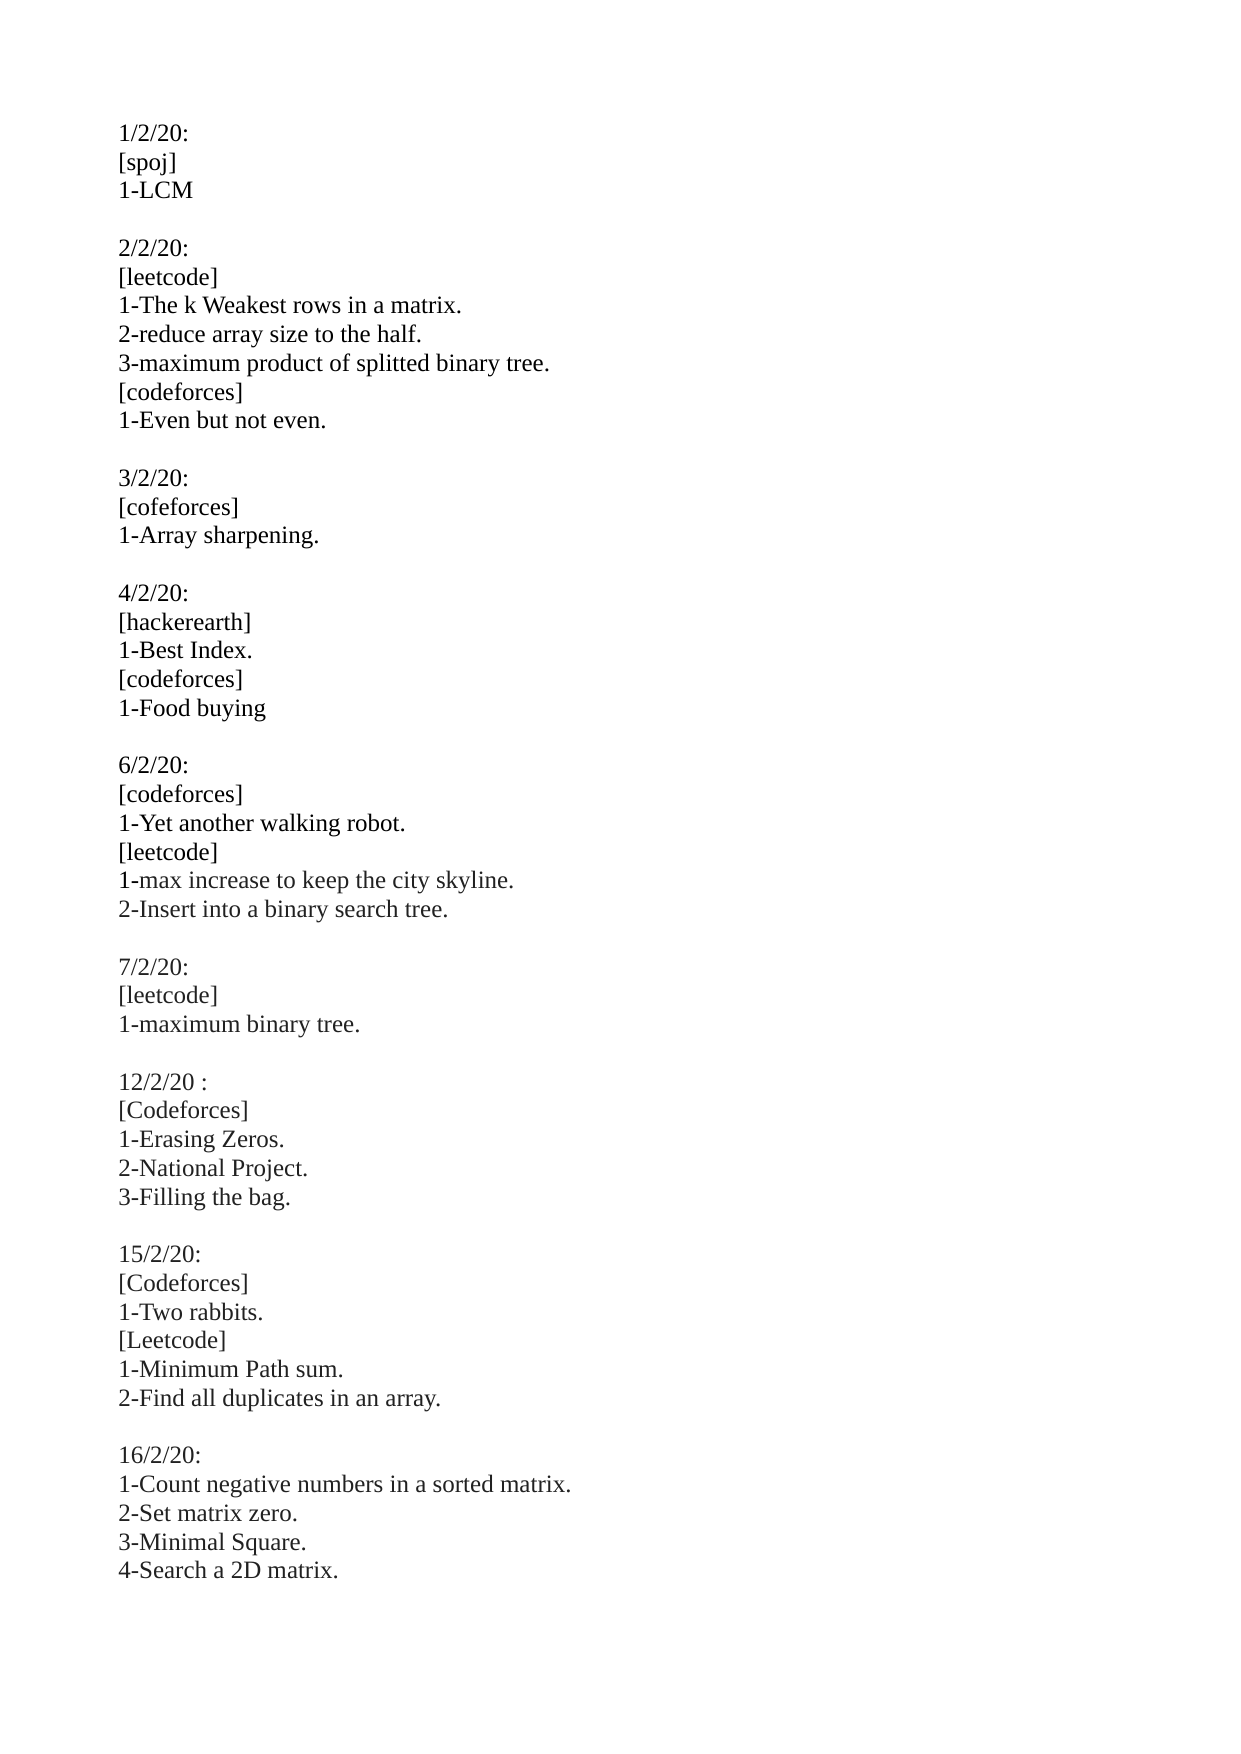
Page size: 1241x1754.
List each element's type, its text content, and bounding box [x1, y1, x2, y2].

text 1-LCM [118, 176, 1122, 204]
text [codeforces] [118, 664, 1122, 693]
text [hackerearth] [118, 607, 1122, 636]
text [codeforces] [118, 779, 1122, 808]
text 4/2/20: [118, 578, 1122, 607]
text 7/2/20: [118, 952, 1122, 981]
text 2-Insert into a binary search tree. [118, 894, 1122, 923]
text 1-max increase to keep the city skyline. [118, 866, 1122, 894]
text [leetcode] [118, 981, 1122, 1009]
text 2/2/20: [118, 233, 1122, 262]
text 1-The k Weakest rows in a matrix. [118, 291, 1122, 319]
text 12/2/20 : [118, 1067, 1122, 1096]
text 4-Search a 2D matrix. [118, 1556, 1122, 1584]
text 3-Filling the bag. [118, 1182, 1122, 1211]
text 3-Minimal Square. [118, 1527, 1122, 1556]
text [Leetcode] [118, 1326, 1122, 1354]
text [leetcode] [118, 262, 1122, 291]
text 3-maximum product of splitted binary tree. [118, 348, 1122, 377]
text 2-Set matrix zero. [118, 1498, 1122, 1527]
text 6/2/20: [118, 751, 1122, 779]
text 1-Minimum Path sum. [118, 1354, 1122, 1383]
text [Codeforces] [118, 1096, 1122, 1124]
text 16/2/20: [118, 1441, 1122, 1469]
text 1-maximum binary tree. [118, 1009, 1122, 1038]
text [leetcode] [118, 837, 1122, 866]
text [Codeforces] [118, 1268, 1122, 1297]
text 1-Best Index. [118, 636, 1122, 664]
text 1-Food buying [118, 693, 1122, 722]
text 3/2/20: [118, 463, 1122, 492]
text 2-National Project. [118, 1153, 1122, 1182]
text 1-Even but not even. [118, 406, 1122, 434]
text 15/2/20: [118, 1239, 1122, 1268]
text [cofeforces] [118, 492, 1122, 521]
text 2-Find all duplicates in an array. [118, 1383, 1122, 1412]
text 1-Two rabbits. [118, 1297, 1122, 1326]
text 2-reduce array size to the half. [118, 319, 1122, 348]
text [spoj] [118, 147, 1122, 176]
text 1/2/20: [118, 118, 1122, 147]
text [codeforces] [118, 377, 1122, 406]
text 1-Array sharpening. [118, 521, 1122, 549]
text 1-Count negative numbers in a sorted matrix. [118, 1469, 1122, 1498]
text 1-Erasing Zeros. [118, 1124, 1122, 1153]
text 1-Yet another walking robot. [118, 808, 1122, 837]
